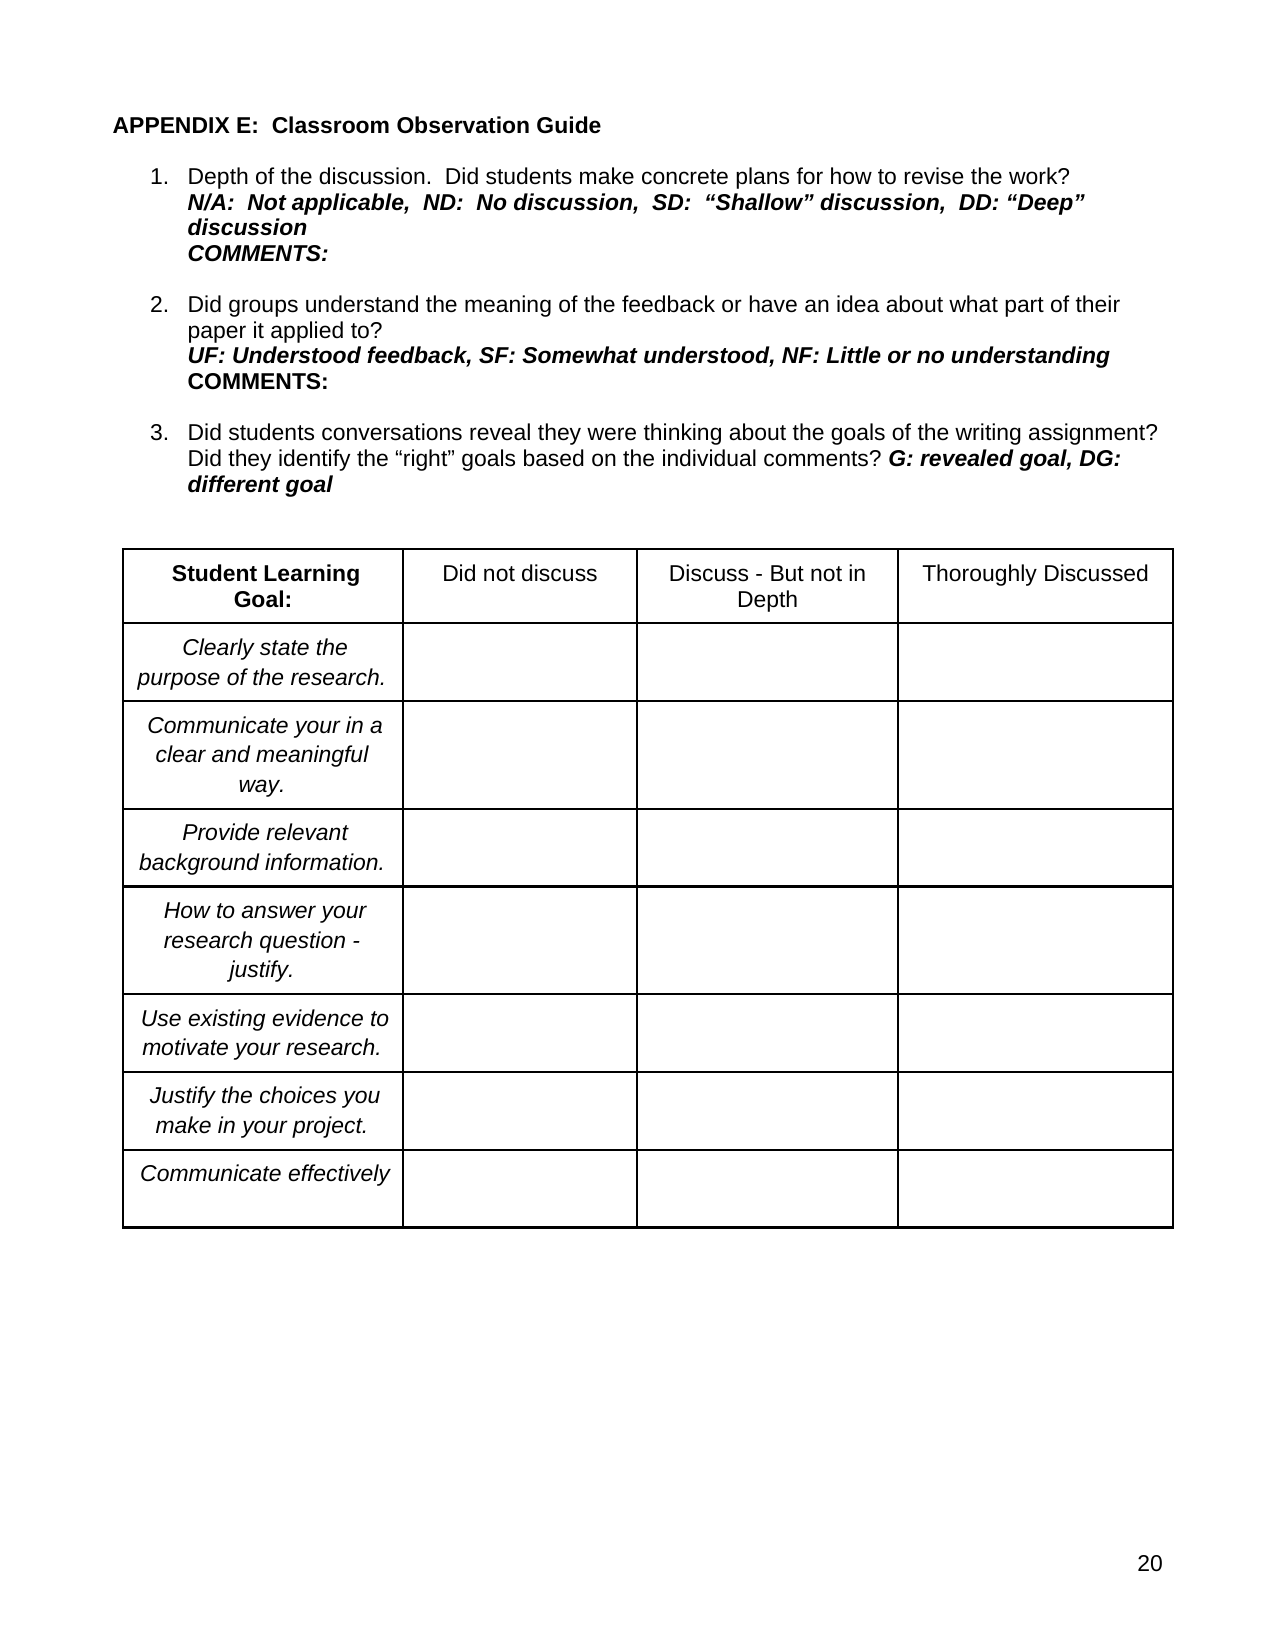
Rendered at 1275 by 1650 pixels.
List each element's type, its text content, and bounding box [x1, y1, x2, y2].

table_cell [638, 888, 897, 993]
table_header Thoroughly Discussed [899, 550, 1172, 622]
table_cell [899, 702, 1172, 807]
table_cell [404, 1073, 636, 1148]
table_cell Use existing evidence to motivate your research. [124, 995, 402, 1071]
text COMMENTS: [112, 369, 1162, 394]
table_cell Communicate your in a clear and meaningful way. [124, 702, 402, 807]
table_cell [638, 624, 897, 700]
list Depth of the discussion. Did students make concrete plans for how to revise the work? N/A: Not applicable, ND: No discussion, SD: “Shallow” discussion, DD: “Deep” discussion [150, 164, 1162, 241]
table_cell Communicate effectively [124, 1151, 402, 1226]
table_cell [404, 702, 636, 807]
table_cell [404, 810, 636, 885]
table_header Did not discuss [404, 550, 636, 622]
list Did students conversations reveal they were thinking about the goals of the writing assignment? Did they identify the “right” goals based on the individual comments? G: revealed goal, DG: different goal [150, 420, 1162, 497]
table_cell Justify the choices you make in your project. [124, 1073, 402, 1148]
table_cell [404, 1151, 636, 1226]
table_cell [899, 1151, 1172, 1226]
text COMMENTS: [112, 241, 1162, 266]
table_cell [899, 1073, 1172, 1148]
table_cell [404, 624, 636, 700]
table_cell [899, 888, 1172, 993]
table_cell How to answer your research question - justify. [124, 888, 402, 993]
table_cell [404, 888, 636, 993]
table_cell [638, 702, 897, 807]
table_cell [638, 995, 897, 1071]
table_cell [404, 995, 636, 1071]
table_cell Provide relevant background information. [124, 810, 402, 885]
table_cell [638, 1073, 897, 1148]
table_cell [638, 810, 897, 885]
table_cell Clearly state the purpose of the research. [124, 624, 402, 700]
table_cell [899, 810, 1172, 885]
table_header Student Learning Goal: [124, 550, 402, 622]
table_cell [638, 1151, 897, 1226]
table_cell [899, 624, 1172, 700]
table_cell [899, 995, 1172, 1071]
table_header Discuss - But not in Depth [638, 550, 897, 622]
text APPENDIX E: Classroom Observation Guide [112, 112, 1162, 138]
list Did groups understand the meaning of the feedback or have an idea about what part of their paper it applied to? UF: Understood feedback, SF: Somewhat understood, NF: Little or no understanding [150, 292, 1162, 369]
